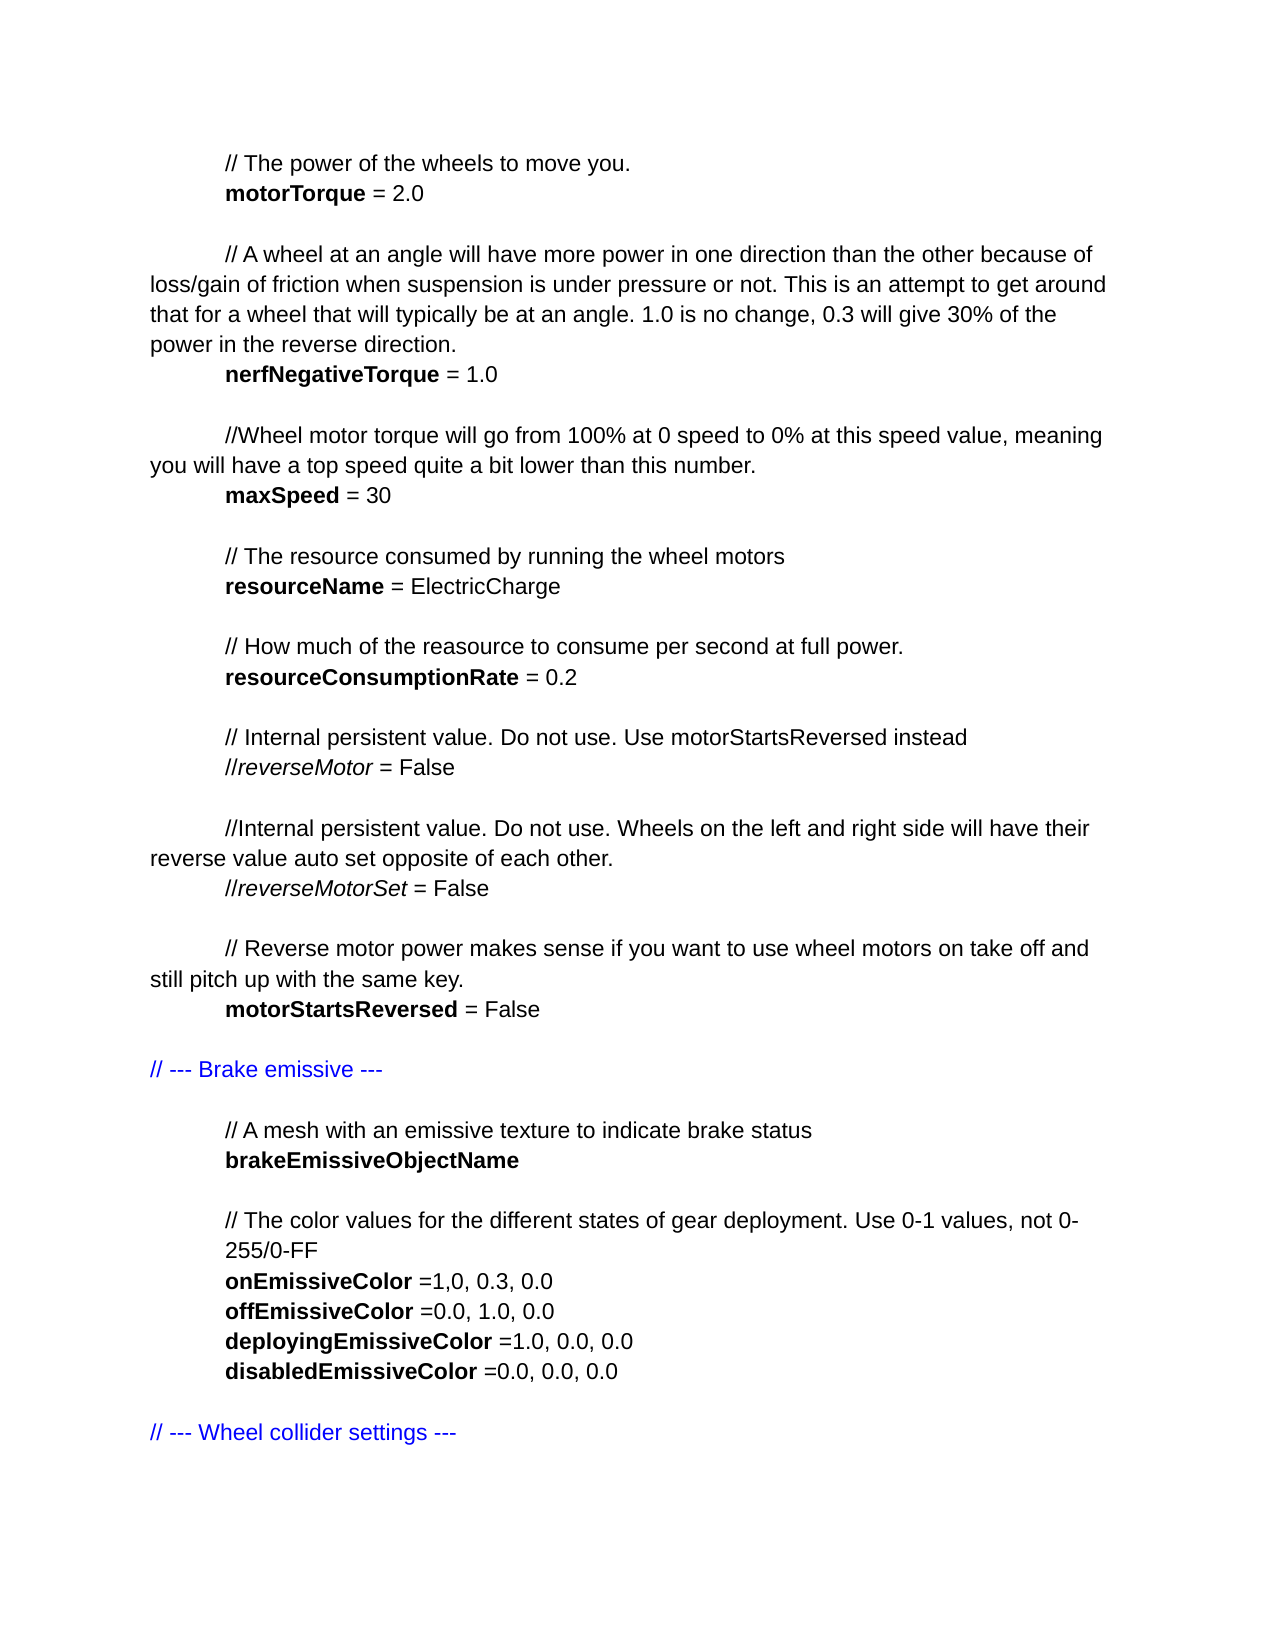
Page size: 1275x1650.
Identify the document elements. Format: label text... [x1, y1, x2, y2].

text //reverseMotorSet = False [150, 875, 1125, 901]
text //Wheel motor torque will go from 100% at 0 speed to 0% at this speed value, meaning you will have a top speed quite a bit lower than this number. [150, 422, 1125, 478]
text offEmissiveColor =0.0, 1.0, 0.0 [225, 1298, 1125, 1324]
text // Reverse motor power makes sense if you want to use wheel motors on take off and still pitch up with the same key. [150, 935, 1125, 992]
text //reverseMotor = False [150, 754, 1125, 781]
text onEmissiveColor =1,0, 0.3, 0.0 [225, 1268, 1125, 1294]
text nerfNegativeTorque = 1.0 [150, 361, 1125, 388]
text // How much of the reasource to consume per second at full power. [150, 633, 1125, 660]
text motorTorque = 2.0 [150, 180, 1125, 207]
text // A mesh with an emissive texture to indicate brake status [150, 1117, 1125, 1143]
text motorStartsReversed = False [150, 996, 1125, 1022]
text // A wheel at an angle will have more power in one direction than the other because of loss/gain of friction when suspension is under pressure or not. This is an attempt to get around that for a wheel that will typically be at an angle. 1.0 is no change, 0.3 will give 30% of the power in the reverse direction. [150, 241, 1125, 358]
text deployingEmissiveColor =1.0, 0.0, 0.0 [225, 1328, 1125, 1354]
text resourceConsumptionRate = 0.2 [150, 663, 1125, 690]
text maxSpeed = 30 [150, 482, 1125, 509]
text // --- Brake emissive --- [150, 1056, 1125, 1083]
text disabledEmissiveColor =0.0, 0.0, 0.0 [225, 1358, 1125, 1385]
text brakeEmissiveObjectName [150, 1147, 1125, 1173]
text // Internal persistent value. Do not use. Use motorStartsReversed instead [150, 724, 1125, 750]
text //Internal persistent value. Do not use. Wheels on the left and right side will have their reverse value auto set opposite of each other. [150, 814, 1125, 871]
text // The power of the wheels to move you. [150, 150, 1125, 176]
text resourceName = ElectricCharge [150, 573, 1125, 599]
text // --- Wheel collider settings --- [150, 1419, 1125, 1445]
text // The resource consumed by running the wheel motors [150, 543, 1125, 569]
text // The color values for the different states of gear deployment. Use 0-1 values, not 0-255/0-FF [225, 1207, 1125, 1264]
